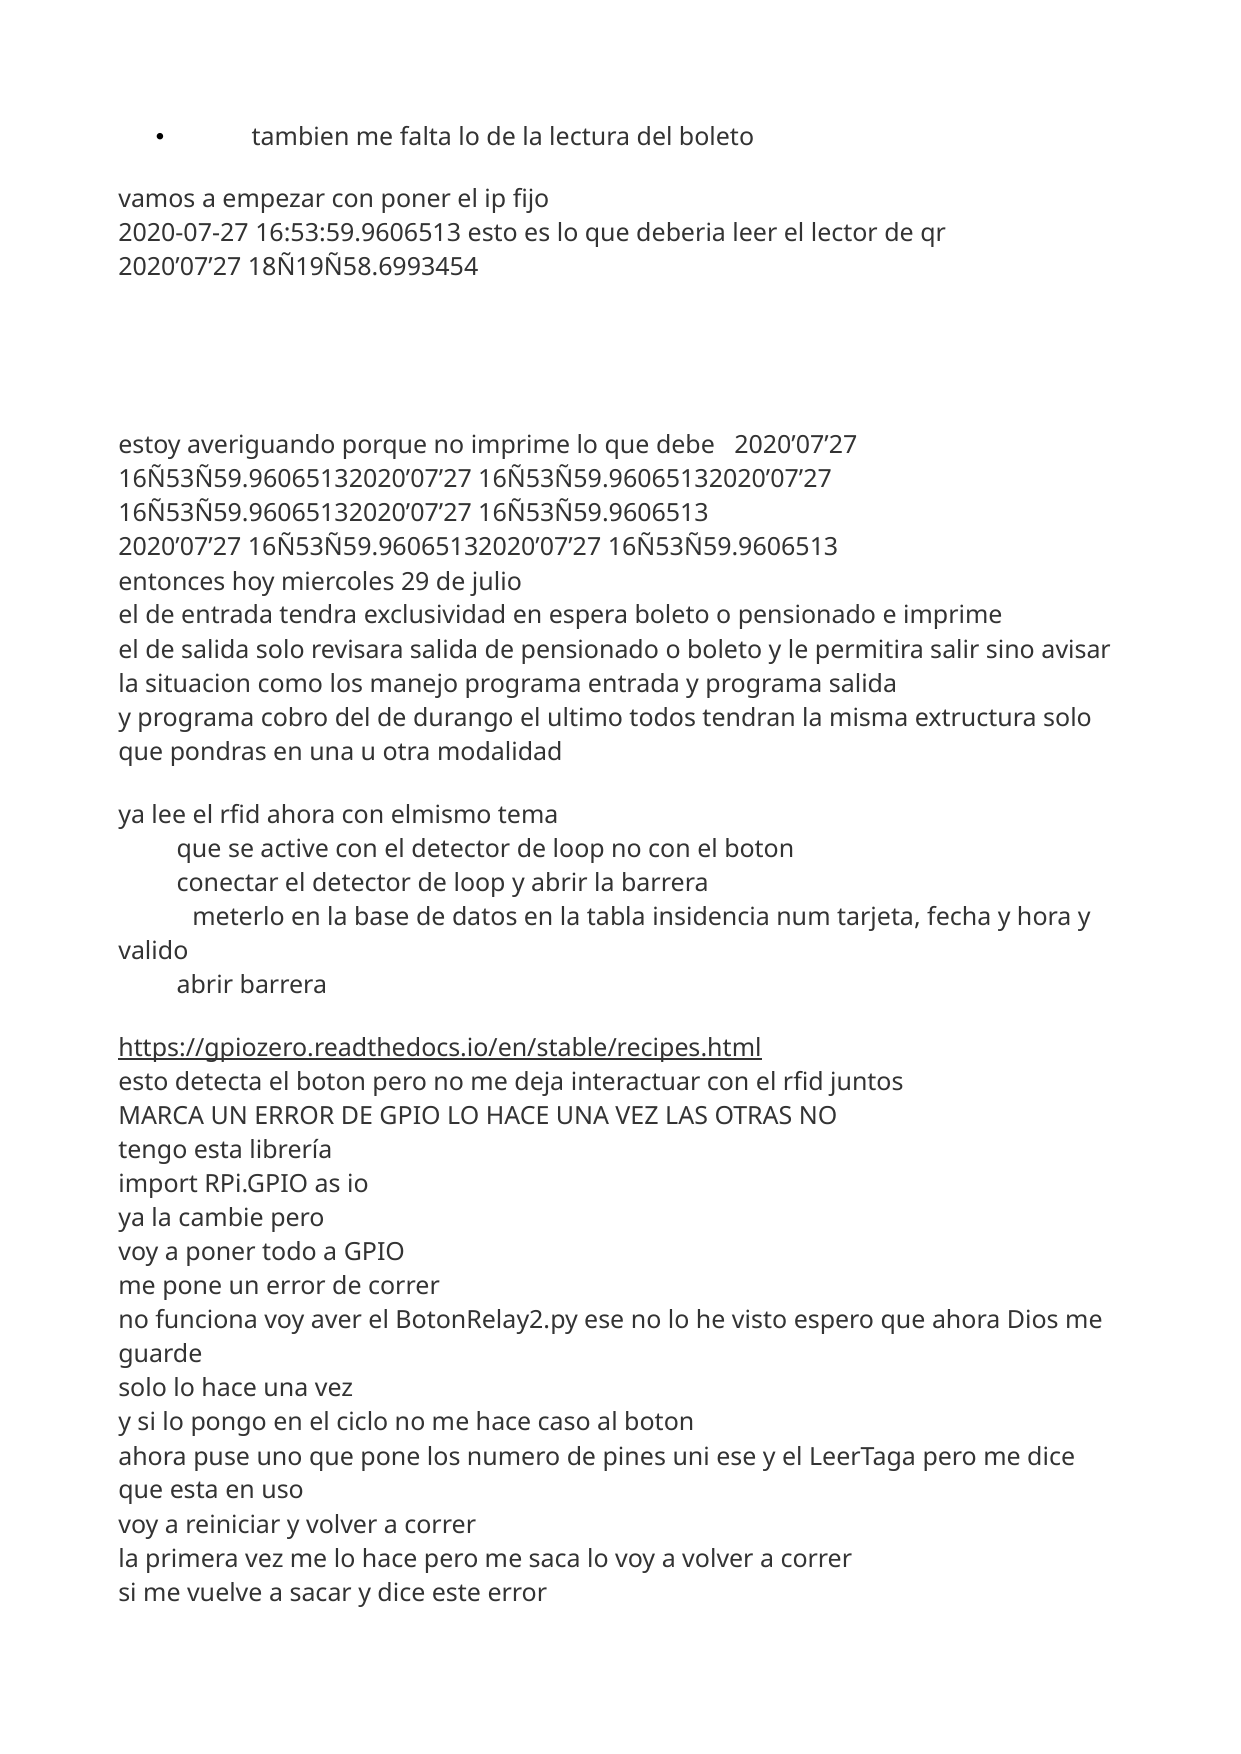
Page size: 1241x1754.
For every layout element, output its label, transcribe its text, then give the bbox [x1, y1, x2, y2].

text vamos a empezar con poner el ip fijo [118, 181, 1122, 215]
text el de salida solo revisara salida de pensionado o boleto y le permitira salir sino avisar [118, 631, 1122, 665]
text y si lo pongo en el ciclo no me hace caso al boton [118, 1404, 1122, 1438]
text 2020’07’27 16Ñ53Ñ59.96065132020’07’27 16Ñ53Ñ59.9606513 [118, 529, 1122, 563]
text abrir barrera [118, 967, 1122, 1001]
text ahora puse uno que pone los numero de pines uni ese y el LeerTaga pero me dice que esta en uso [118, 1438, 1122, 1506]
text 2020’07’27 18Ñ19Ñ58.6993454 [118, 249, 1122, 283]
text esto detecta el boton pero no me deja interactuar con el rfid juntos [118, 1063, 1122, 1097]
text me pone un error de correr [118, 1268, 1122, 1302]
text ya la cambie pero [118, 1200, 1122, 1234]
text voy a reiniciar y volver a correr [118, 1506, 1122, 1540]
text 2020-07-27 16:53:59.9606513 esto es lo que deberia leer el lector de qr [118, 215, 1122, 249]
text y programa cobro del de durango el ultimo todos tendran la misma extructura solo que pondras en una u otra modalidad [118, 699, 1122, 767]
text tengo esta librería [118, 1132, 1122, 1166]
text import RPi.GPIO as io [118, 1166, 1122, 1200]
text si me vuelve a sacar y dice este error [118, 1574, 1122, 1608]
text el de entrada tendra exclusividad en espera boleto o pensionado e imprime [118, 597, 1122, 631]
text meterlo en la base de datos en la tabla insidencia num tarjeta, fecha y hora y valido [118, 898, 1122, 967]
text MARCA UN ERROR DE GPIO LO HACE UNA VEZ LAS OTRAS NO [118, 1097, 1122, 1132]
text https://gpiozero.readthedocs.io/en/stable/recipes.html [118, 1029, 1122, 1063]
list tambien me falta lo de la lectura del boleto [156, 118, 1122, 152]
text solo lo hace una vez [118, 1370, 1122, 1404]
text la primera vez me lo hace pero me saca lo voy a volver a correr [118, 1540, 1122, 1574]
text no funciona voy aver el BotonRelay2.py ese no lo he visto espero que ahora Dios me guarde [118, 1302, 1122, 1370]
text voy a poner todo a GPIO [118, 1234, 1122, 1268]
text que se active con el detector de loop no con el boton [118, 830, 1122, 864]
text entonces hoy miercoles 29 de julio [118, 563, 1122, 597]
text ya lee el rfid ahora con elmismo tema [118, 796, 1122, 830]
text estoy averiguando porque no imprime lo que debe 2020’07’27 16Ñ53Ñ59.96065132020’07’27 16Ñ53Ñ59.96065132020’07’27 16Ñ53Ñ59.96065132020’07’27 16Ñ53Ñ59.9606513 [118, 427, 1122, 529]
text la situacion como los manejo programa entrada y programa salida [118, 665, 1122, 699]
text conectar el detector de loop y abrir la barrera [118, 864, 1122, 898]
